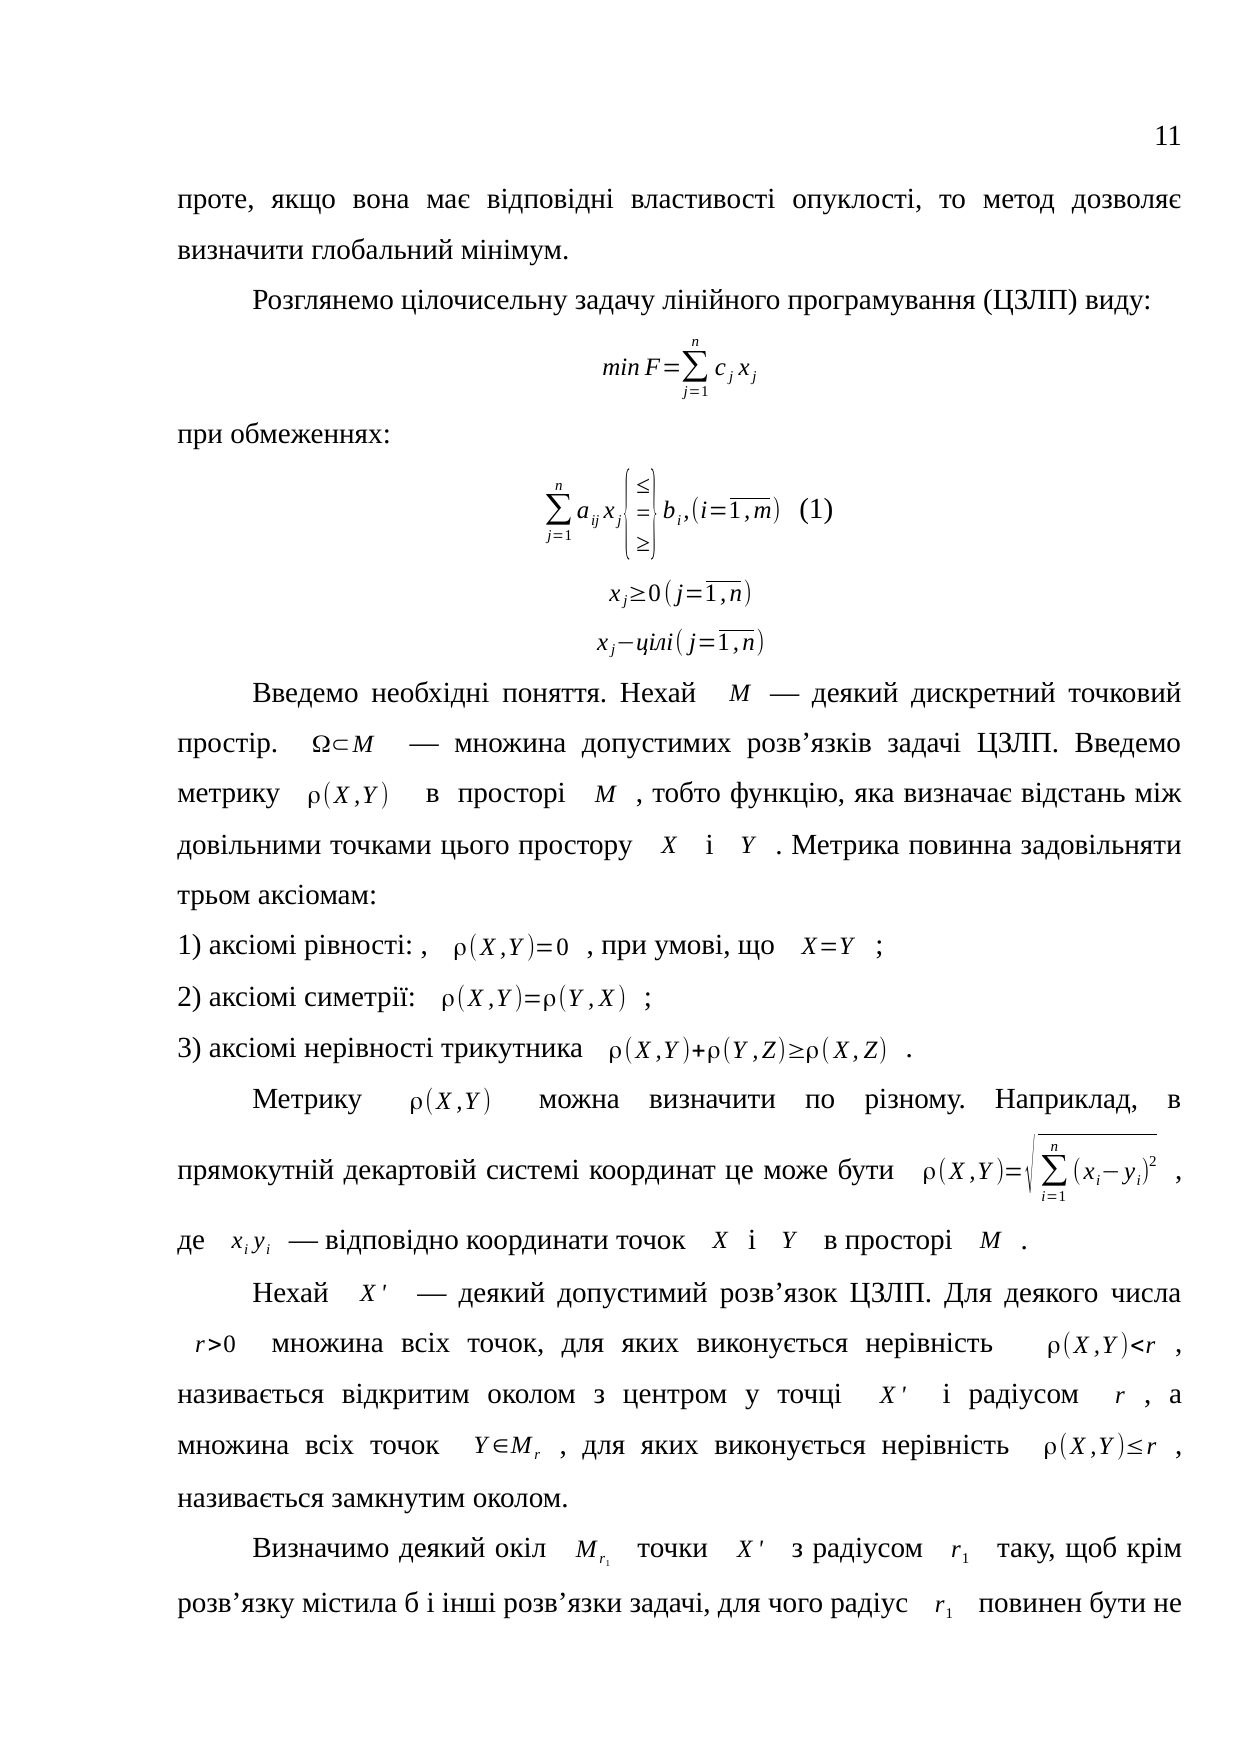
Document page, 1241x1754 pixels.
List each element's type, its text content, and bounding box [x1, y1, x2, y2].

text Розглянемо цілочисельну задачу лінійного програмування (ЦЗЛП) виду: [177, 282, 1182, 316]
text Нехай — деякий допустимий розв’язок ЦЗЛП. Для деякого числа множина всіх точок, для яких виконується нерівність , називається відкритим околом з центром у точці і радіусом , а множина всіх точок , для яких виконується нерівність , називається замкнутим околом. [177, 1275, 1182, 1513]
text проте, якщо вона має відповідні властивості опуклості, то метод дозволяє визначити глобальний мінімум. [177, 182, 1182, 266]
text Визначимо деякий окіл точки з радіусом таку, щоб крім розв’язку містила б і інші розв’язки задачі, для чого радіус повинен бути не меншим за деяку величину . Далі будемо розглядати тільки вказані околи розв’язків задачі. Визначимо функцію таким чином . [177, 1530, 1182, 1622]
text 3) аксіомі нерівності трикутника . [177, 1030, 1182, 1064]
text 1) аксіомі рівності: , , при умові, що ; [177, 927, 1182, 962]
text (1) [177, 467, 1182, 561]
text при обмеженнях: [177, 417, 1182, 450]
text Введемо необхідні поняття. Нехай — деякий дискретний точковий простір. — множина допустимих розв’язків задачі ЦЗЛП. Введемо метрику в просторі , тобто функцію, яка визначає відстань між довільними точками цього простору і . Метрика повинна задовільняти трьом аксіомам: [177, 675, 1182, 911]
text 2) аксіомі симетрії: ; [177, 979, 1182, 1013]
text Метрику можна визначити по різному. Наприклад, в прямокутній декартовій системі координат це може бути , де — відповідно координати точок і в просторі . [177, 1081, 1182, 1258]
